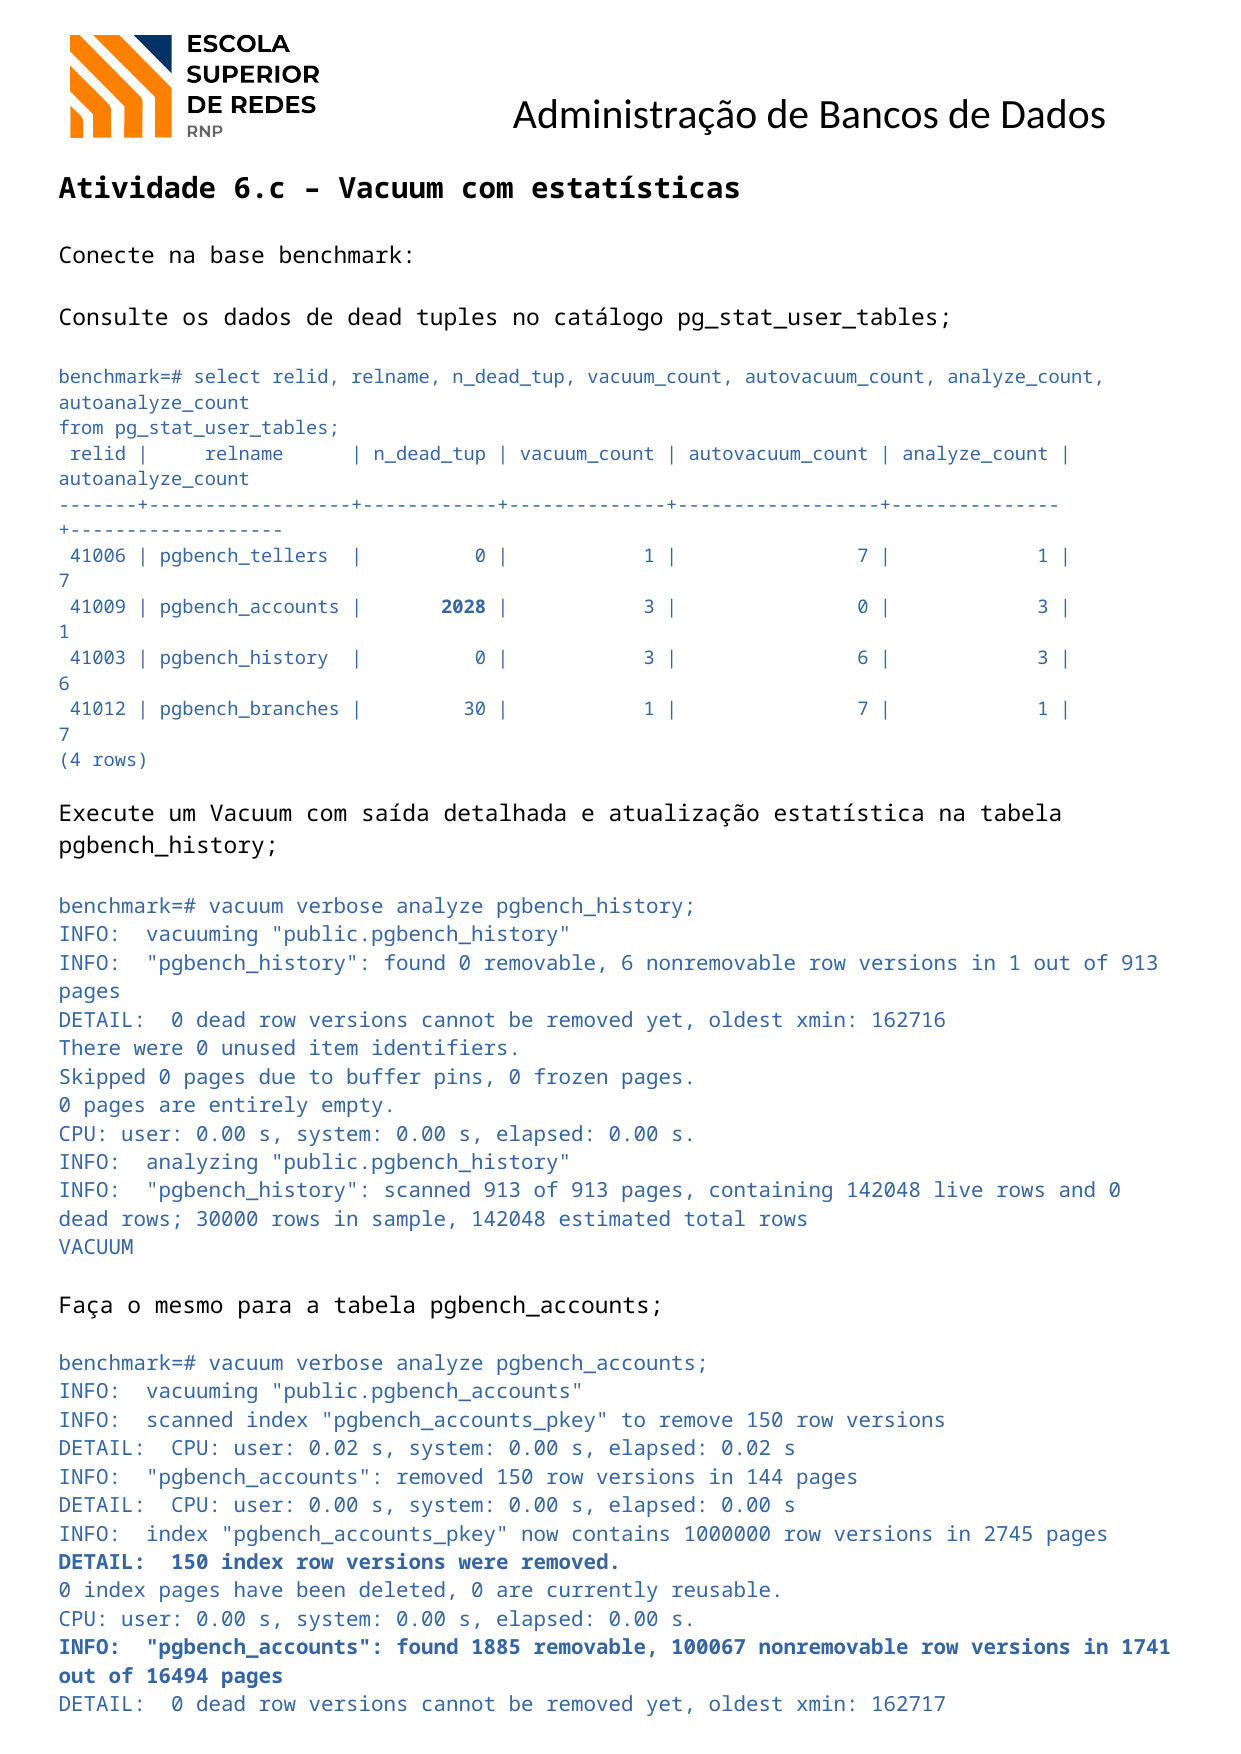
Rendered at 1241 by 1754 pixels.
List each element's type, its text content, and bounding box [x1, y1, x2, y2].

picture [70, 31, 333, 138]
text Atividade 6.c – Vacuum com estatísticas [58, 168, 1180, 207]
text Consulte os dados de dead tuples no catálogo pg_stat_user_tables; [58, 301, 1180, 332]
text 41012 | pgbench_branches | 30 | 1 | 7 | 1 | 7 [58, 695, 1180, 746]
text CPU: user: 0.00 s, system: 0.00 s, elapsed: 0.00 s. [58, 1604, 1180, 1632]
text INFO: "pgbench_history": scanned 913 of 913 pages, containing 142048 live rows and 0 dead rows; 30000 rows in sample, 142048 estimated total rows [58, 1176, 1180, 1232]
text INFO: index "pgbench_accounts_pkey" now contains 1000000 row versions in 2745 pages [58, 1519, 1180, 1547]
text Execute um Vacuum com saída detalhada e atualização estatística na tabela pgbench_history; [58, 797, 1180, 860]
text INFO: scanned index "pgbench_accounts_pkey" to remove 150 row versions [58, 1405, 1180, 1433]
text Skipped 0 pages due to buffer pins, 0 frozen pages. [58, 1062, 1180, 1090]
text benchmark=# select relid, relname, n_dead_tup, vacuum_count, autovacuum_count, analyze_count, autoanalyze_count [58, 363, 1180, 414]
text benchmark=# vacuum verbose analyze pgbench_history; [58, 891, 1180, 919]
text CPU: user: 0.00 s, system: 0.00 s, elapsed: 0.00 s. [58, 1119, 1180, 1147]
text DETAIL: CPU: user: 0.00 s, system: 0.00 s, elapsed: 0.00 s [58, 1490, 1180, 1519]
text 41003 | pgbench_history | 0 | 3 | 6 | 3 | 6 [58, 644, 1180, 695]
text There were 0 unused item identifiers. [58, 1033, 1180, 1062]
text INFO: "pgbench_accounts": found 1885 removable, 100067 nonremovable row versions in 1741 out of 16494 pages [58, 1632, 1180, 1689]
text DETAIL: 150 index row versions were removed. [58, 1547, 1180, 1576]
text DETAIL: CPU: user: 0.02 s, system: 0.00 s, elapsed: 0.02 s [58, 1433, 1180, 1462]
text INFO: vacuuming "public.pgbench_accounts" [58, 1377, 1180, 1405]
text relid | relname | n_dead_tup | vacuum_count | autovacuum_count | analyze_count | autoanalyze_count [58, 440, 1180, 491]
text benchmark=# vacuum verbose analyze pgbench_accounts; [58, 1348, 1180, 1377]
text 41006 | pgbench_tellers | 0 | 1 | 7 | 1 | 7 [58, 542, 1180, 593]
text INFO: "pgbench_history": found 0 removable, 6 nonremovable row versions in 1 out of 913 pages [58, 948, 1180, 1005]
text INFO: analyzing "public.pgbench_history" [58, 1147, 1180, 1176]
text VACUUM [58, 1232, 1180, 1261]
text 41009 | pgbench_accounts | 2028 | 3 | 0 | 3 | 1 [58, 593, 1180, 644]
text Conecte na base benchmark: [58, 238, 1180, 270]
text 0 pages are entirely empty. [58, 1090, 1180, 1119]
text Faça o mesmo para a tabela pgbench_accounts; [58, 1289, 1180, 1320]
text INFO: "pgbench_accounts": removed 150 row versions in 144 pages [58, 1462, 1180, 1490]
text from pg_stat_user_tables; [58, 414, 1180, 440]
text DETAIL: 0 dead row versions cannot be removed yet, oldest xmin: 162716 [58, 1005, 1180, 1033]
text -------+------------------+------------+--------------+------------------+---------------+------------------- [58, 491, 1180, 542]
text INFO: vacuuming "public.pgbench_history" [58, 919, 1180, 948]
text (4 rows) [58, 746, 1180, 772]
text 0 index pages have been deleted, 0 are currently reusable. [58, 1576, 1180, 1604]
text DETAIL: 0 dead row versions cannot be removed yet, oldest xmin: 162717 [58, 1689, 1180, 1718]
